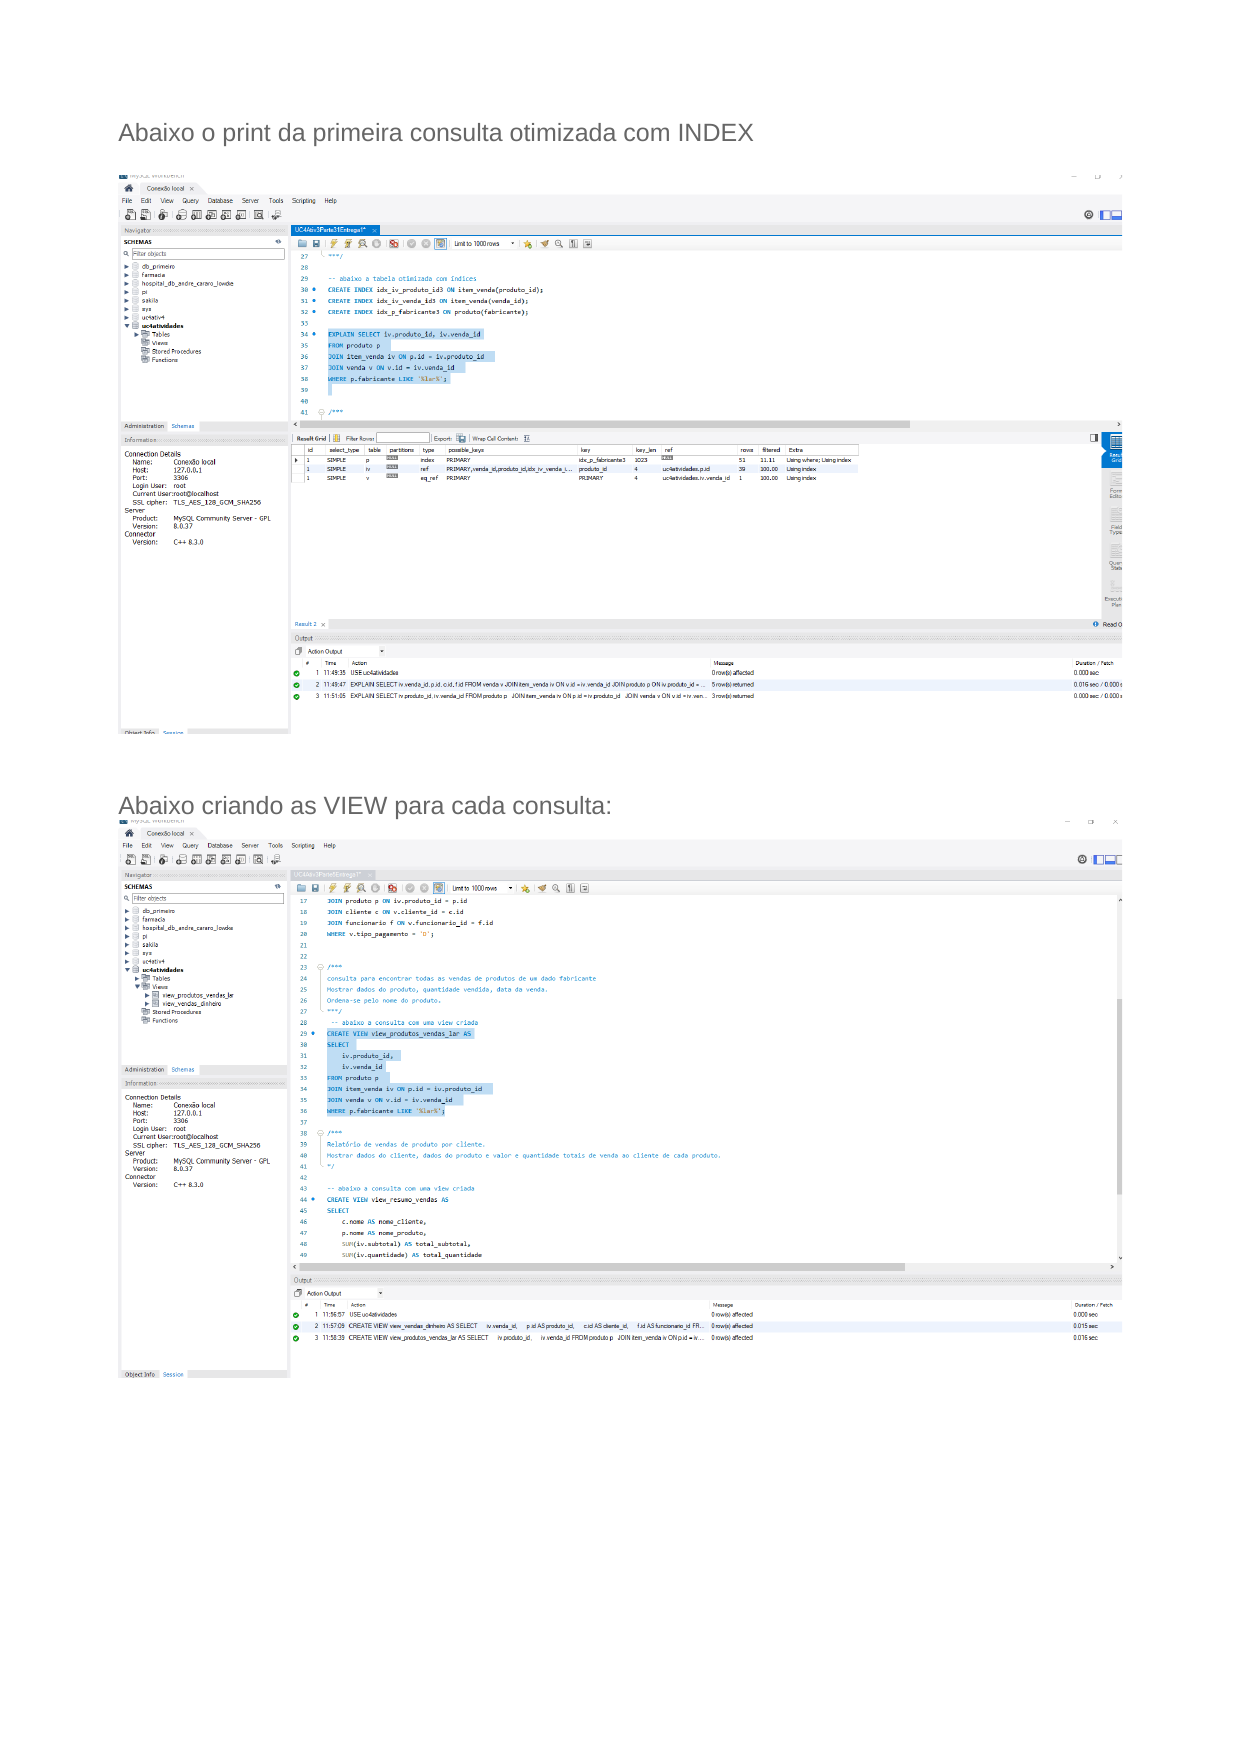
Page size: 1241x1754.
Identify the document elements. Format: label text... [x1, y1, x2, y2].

picture [118, 820, 1123, 1378]
text Abaixo criando as VIEW para cada consulta: [118, 791, 1122, 820]
picture [118, 175, 1123, 734]
text Abaixo o print da primeira consulta otimizada com INDEX [118, 118, 1122, 147]
